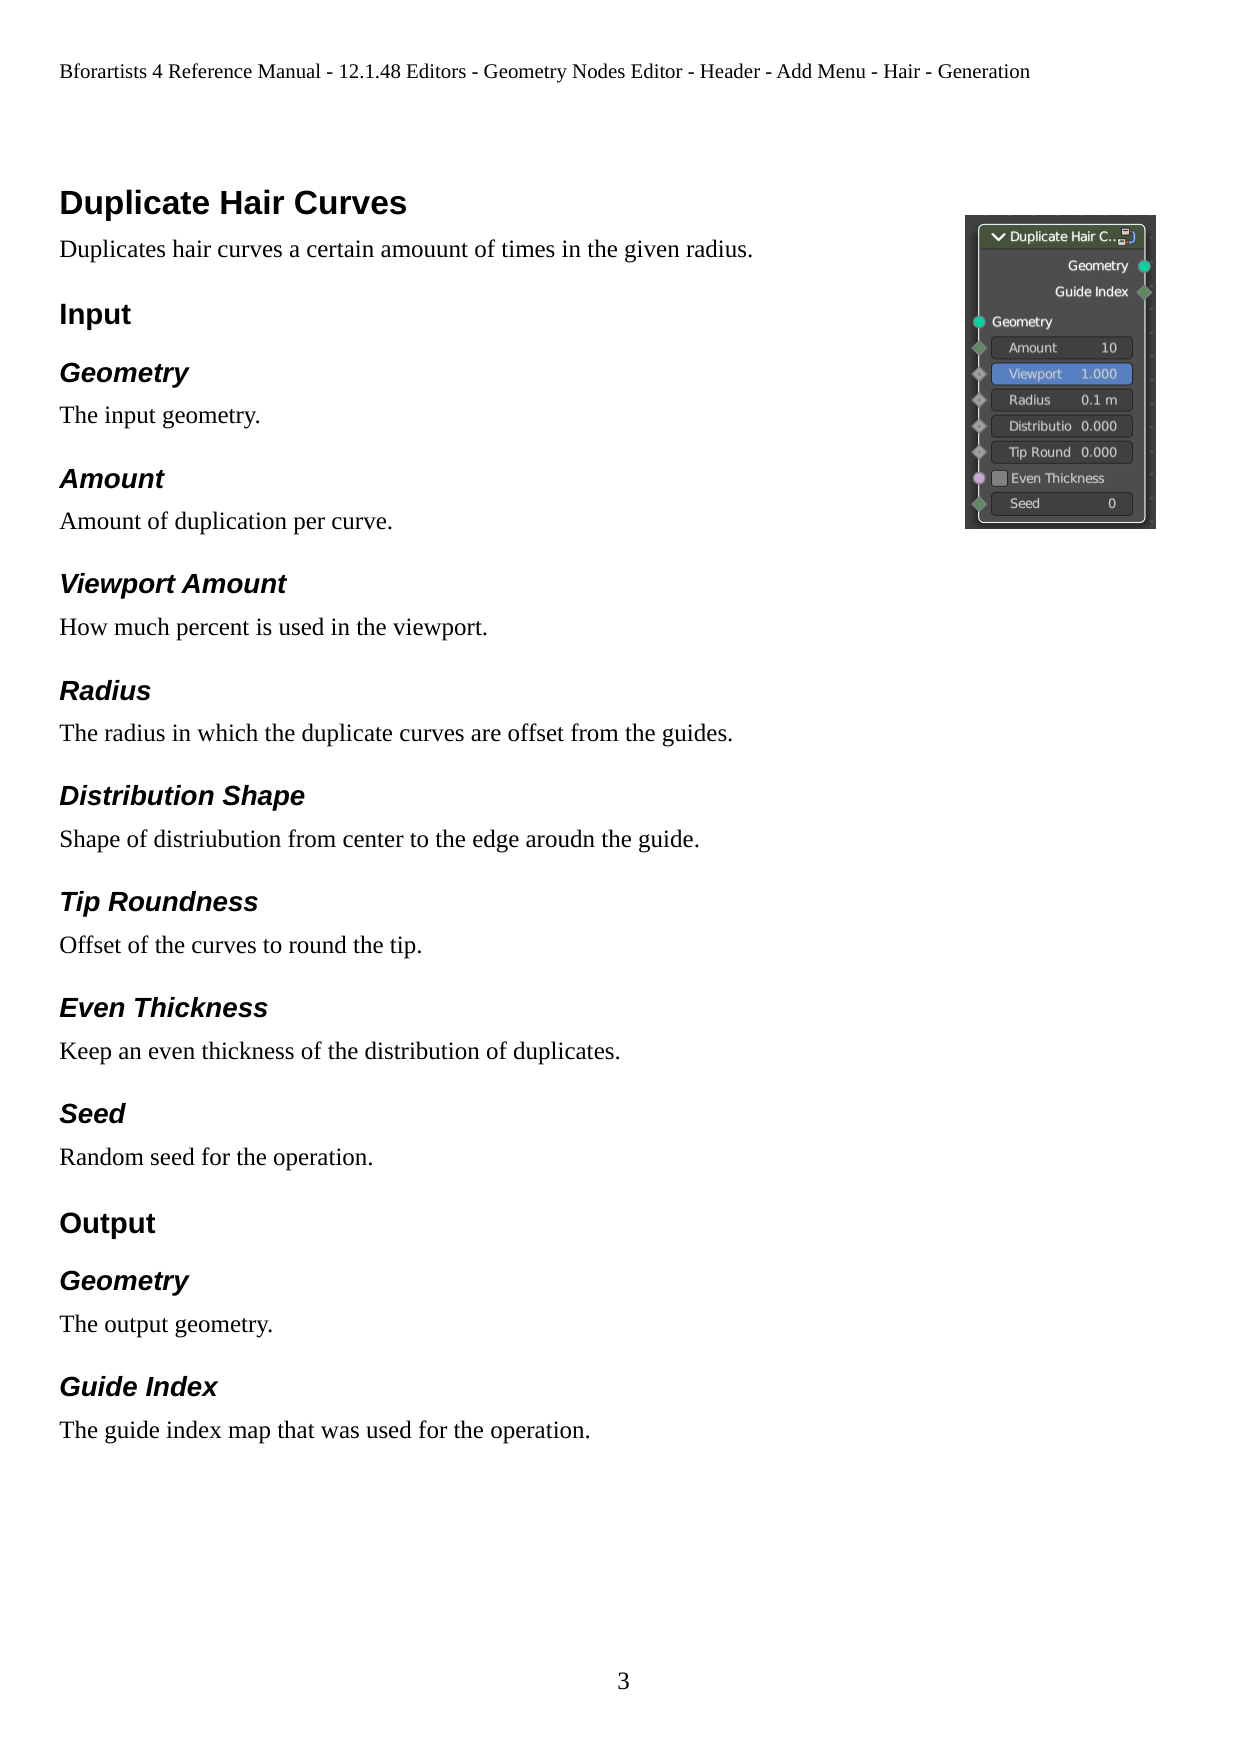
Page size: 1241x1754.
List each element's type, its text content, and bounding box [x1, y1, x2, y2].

subtitle Radius [59, 674, 1181, 706]
subtitle Distribution Shape [59, 780, 1181, 812]
subtitle Even Thickness [59, 992, 1181, 1023]
subtitle Tip Roundness [59, 886, 1181, 918]
picture [965, 215, 1156, 529]
subtitle Amount [59, 462, 965, 494]
text How much percent is used in the viewport. [59, 612, 1181, 641]
subtitle Input [59, 297, 965, 331]
text [1156, 400, 1181, 429]
text Amount of duplication per curve. [59, 506, 1181, 535]
text Shape of distriubution from center to the edge aroudn the guide. [59, 824, 1181, 853]
subtitle Duplicate Hair Curves [59, 182, 1181, 221]
subtitle Geometry [59, 1264, 1181, 1296]
text The guide index map that was used for the operation. [59, 1415, 1181, 1443]
subtitle [1156, 297, 1181, 331]
text Keep an even thickness of the distribution of duplicates. [59, 1036, 1181, 1065]
subtitle Seed [59, 1098, 1181, 1129]
subtitle Guide Index [59, 1370, 1181, 1402]
text Offset of the curves to round the tip. [59, 930, 1181, 959]
subtitle Output [59, 1206, 1181, 1239]
subtitle [1156, 356, 1181, 388]
text The input geometry. [59, 400, 965, 429]
text The output geometry. [59, 1309, 1181, 1337]
text The radius in which the duplicate curves are offset from the guides. [59, 718, 1181, 747]
subtitle Geometry [59, 356, 965, 388]
subtitle [1156, 462, 1181, 494]
text Duplicates hair curves a certain amouunt of times in the given radius. [59, 234, 965, 262]
subtitle Viewport Amount [59, 568, 1181, 600]
text Random seed for the operation. [59, 1142, 1181, 1171]
